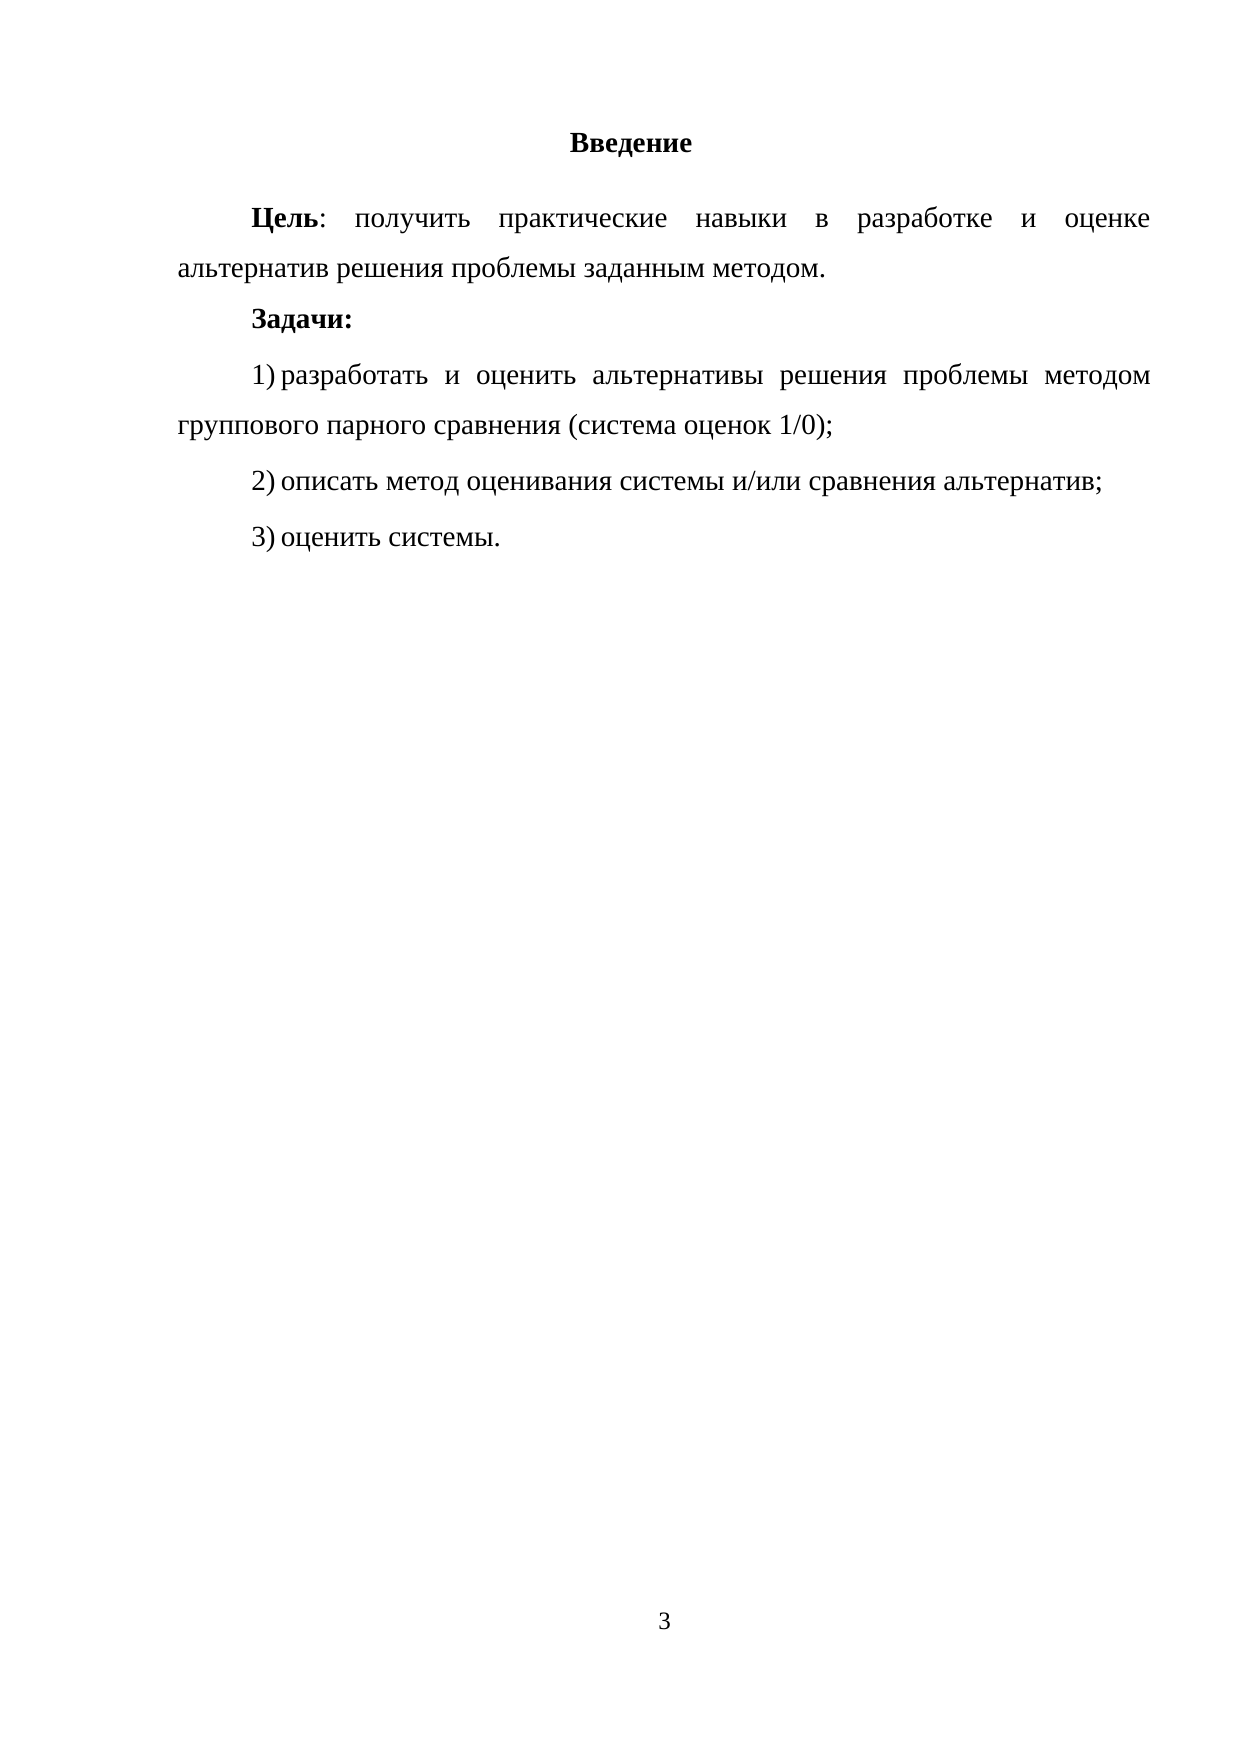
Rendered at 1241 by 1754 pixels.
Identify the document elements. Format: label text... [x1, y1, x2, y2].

list оценить системы. [251, 519, 1151, 553]
text Цель: получить практические навыки в разработке и оценке альтернатив решения проблемы заданным методом. [177, 200, 1151, 284]
subtitle Введение [177, 125, 1084, 158]
list описать метод оценивания системы и/или сравнения альтернатив; [251, 463, 1151, 497]
list разработать и оценить альтернативы решения проблемы методом группового парного сравнения (система оценок 1/0); [177, 357, 1152, 441]
text Задачи: [177, 301, 1151, 334]
